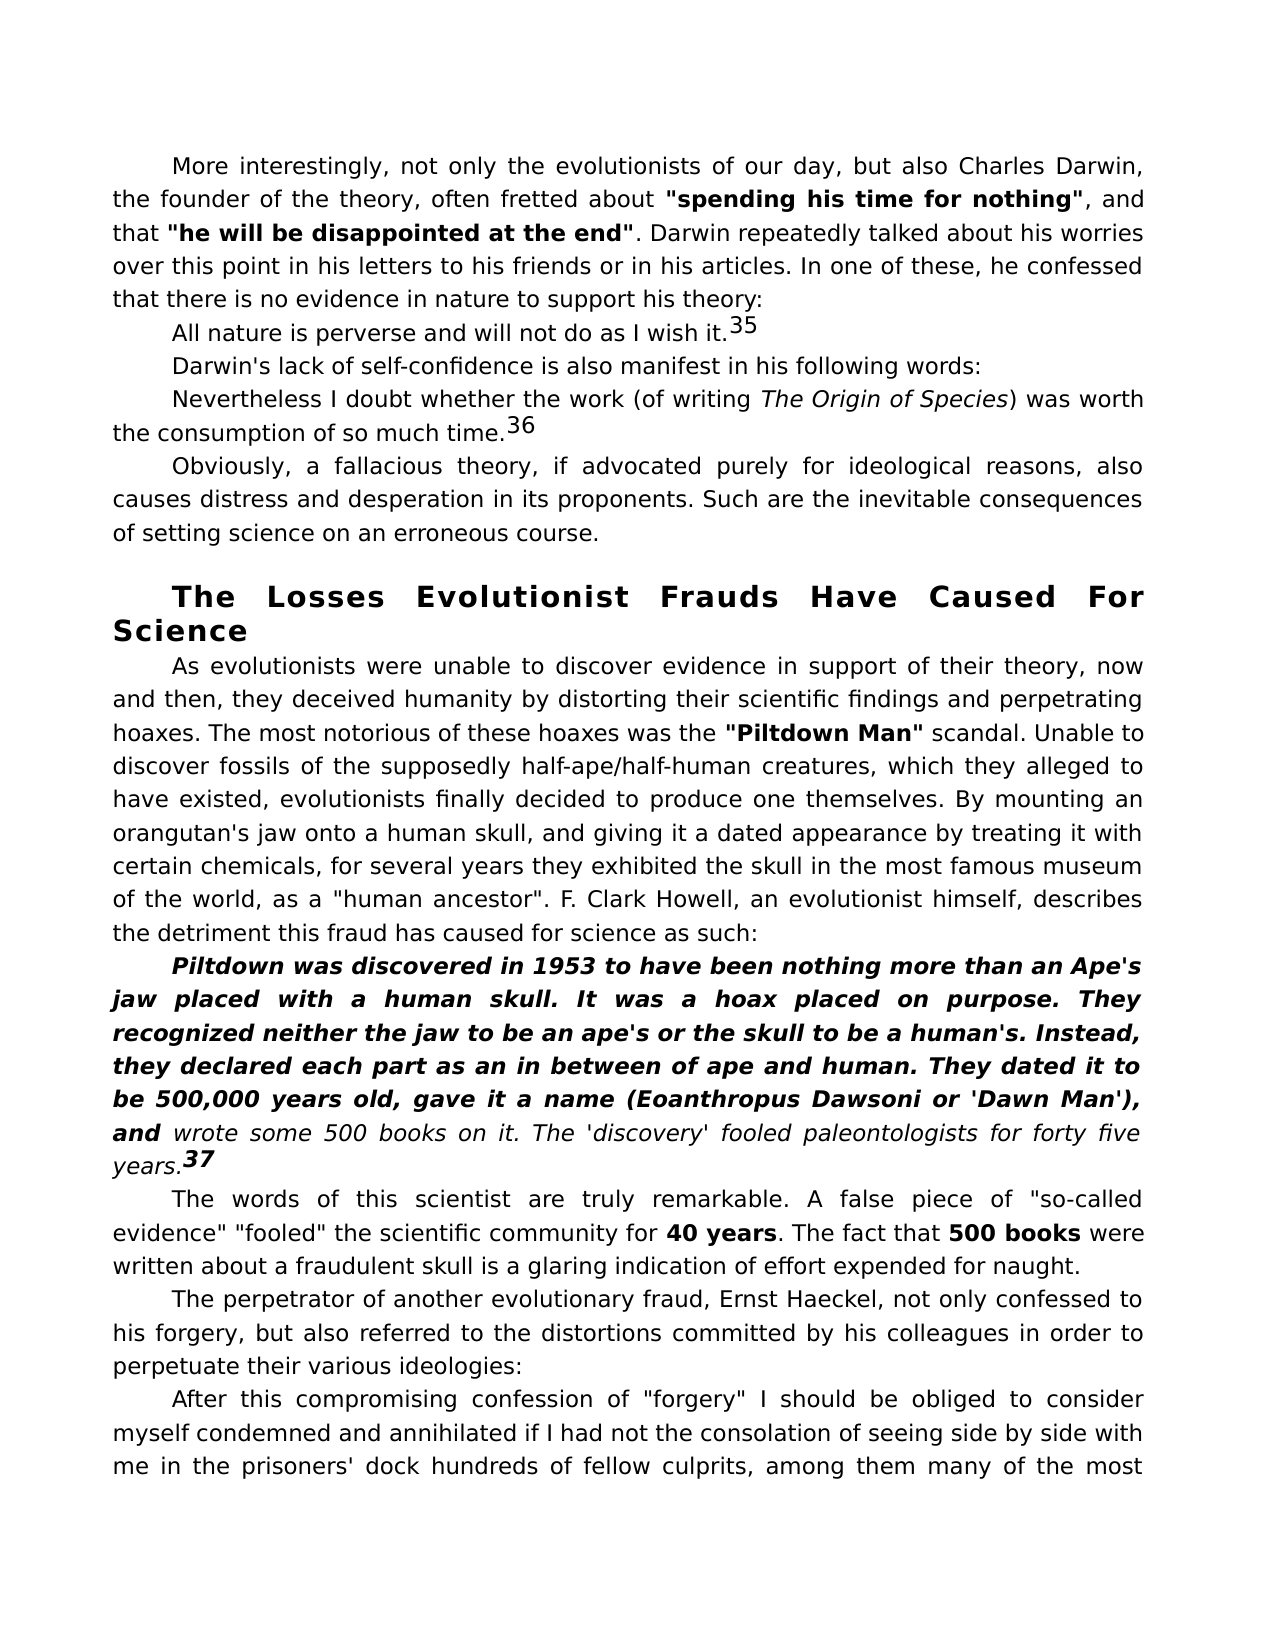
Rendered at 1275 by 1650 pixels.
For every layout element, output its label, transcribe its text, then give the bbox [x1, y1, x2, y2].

text More interestingly, not only the evolutionists of our day, but also Charles Darwin, the founder of the theory, often fretted about "spending his time for nothing", and that "he will be disappointed at the end". Darwin repeatedly talked about his worries over this point in his letters to his friends or in his articles. In one of these, he confessed that there is no evidence in nature to support his theory: [112, 148, 1145, 314]
text The words of this scientist are truly remarkable. A false piece of "so-called evidence" "fooled" the scientific community for 40 years. The fact that 500 books were written about a fraudulent skull is a glaring indication of effort expended for naught. [112, 1181, 1145, 1281]
text The Losses Evolutionist Frauds Have Caused For Science [112, 581, 1145, 648]
text Obviously, a fallacious theory, if advocated purely for ideological reasons, also causes distress and desperation in its proponents. Such are the inevitable consequences of setting science on an erroneous course. [112, 448, 1145, 548]
text After this compromising confession of "forgery" I should be obliged to consider myself condemned and annihilated if I had not the consolation of seeing side by side with me in the prisoners' dock hundreds of fellow culprits, among them many of the most [112, 1381, 1145, 1481]
text The perpetrator of another evolutionary fraud, Ernst Haeckel, not only confessed to his forgery, but also referred to the distortions committed by his colleagues in order to perpetuate their various ideologies: [112, 1281, 1145, 1381]
text Nevertheless I doubt whether the work (of writing The Origin of Species) was worth the consumption of so much time.36 [112, 381, 1145, 448]
subtitle Piltdown was discovered in 1953 to have been nothing more than an Ape's jaw placed with a human skull. It was a hoax placed on purpose. They recognized neither the jaw to be an ape's or the skull to be a human's. Instead, they declared each part as an in between of ape and human. They dated it to be 500,000 years old, gave it a name (Eoanthropus Dawsoni or 'Dawn Man'), and wrote some 500 books on it. The 'discovery' fooled paleontologists for forty five years.37 [112, 948, 1145, 1181]
text Darwin's lack of self-confidence is also manifest in his following words: [112, 348, 1145, 381]
text All nature is perverse and will not do as I wish it.35 [112, 314, 1145, 348]
text As evolutionists were unable to discover evidence in support of their theory, now and then, they deceived humanity by distorting their scientific findings and perpetrating hoaxes. The most notorious of these hoaxes was the "Piltdown Man" scandal. Unable to discover fossils of the supposedly half-ape/half-human creatures, which they alleged to have existed, evolutionists finally decided to produce one themselves. By mounting an orangutan's jaw onto a human skull, and giving it a dated appearance by treating it with certain chemicals, for several years they exhibited the skull in the most famous museum of the world, as a "human ancestor". F. Clark Howell, an evolutionist himself, describes the detriment this fraud has caused for science as such: [112, 648, 1145, 948]
